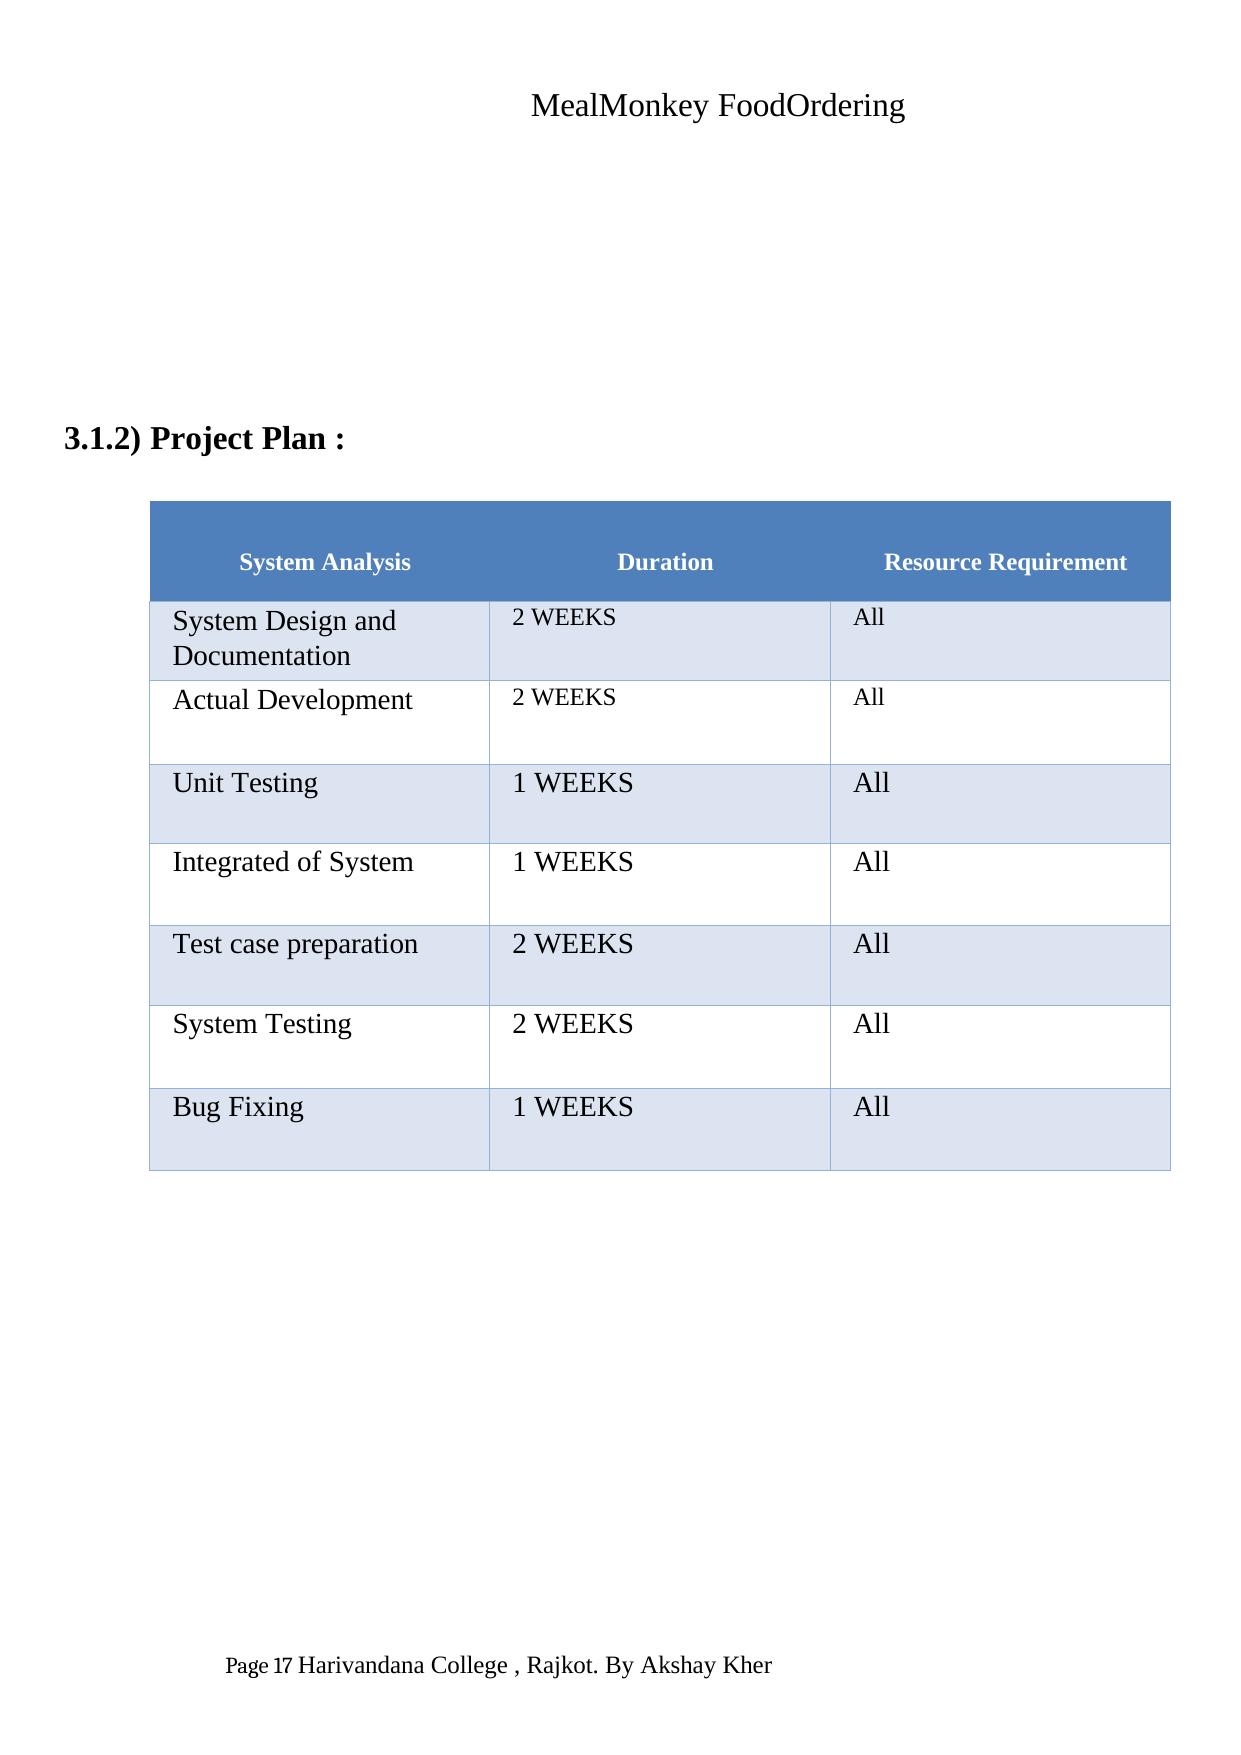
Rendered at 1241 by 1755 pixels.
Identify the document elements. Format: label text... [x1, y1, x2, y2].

table_cell System Design and Documentation [150, 602, 489, 680]
table_cell All [831, 681, 1170, 763]
table_cell Unit Testing [150, 765, 489, 843]
table_header Resource Requirement [830, 501, 1171, 601]
table_cell All [831, 765, 1170, 843]
table_cell 2 WEEKS [490, 681, 830, 763]
table_cell Test case preparation [150, 926, 489, 1005]
table_header Duration [489, 501, 830, 601]
table_cell System Testing [150, 1006, 489, 1088]
table_cell All [831, 926, 1170, 1005]
table_cell All [831, 1089, 1170, 1170]
table_cell Actual Development [150, 681, 489, 763]
table_cell 1 WEEKS [490, 844, 830, 925]
table_cell All [831, 602, 1170, 680]
table_header System Analysis [150, 501, 489, 601]
table_cell 2 WEEKS [490, 926, 830, 1005]
table_cell 1 WEEKS [490, 1089, 830, 1170]
table_cell All [831, 844, 1170, 925]
table_cell Bug Fixing [150, 1089, 489, 1170]
table_cell 2 WEEKS [490, 1006, 830, 1088]
list Project Plan : [64, 419, 1182, 457]
table_cell 1 WEEKS [490, 765, 830, 843]
table_cell 2 WEEKS [490, 602, 830, 680]
table_cell Integrated of System [150, 844, 489, 925]
table_cell All [831, 1006, 1170, 1088]
